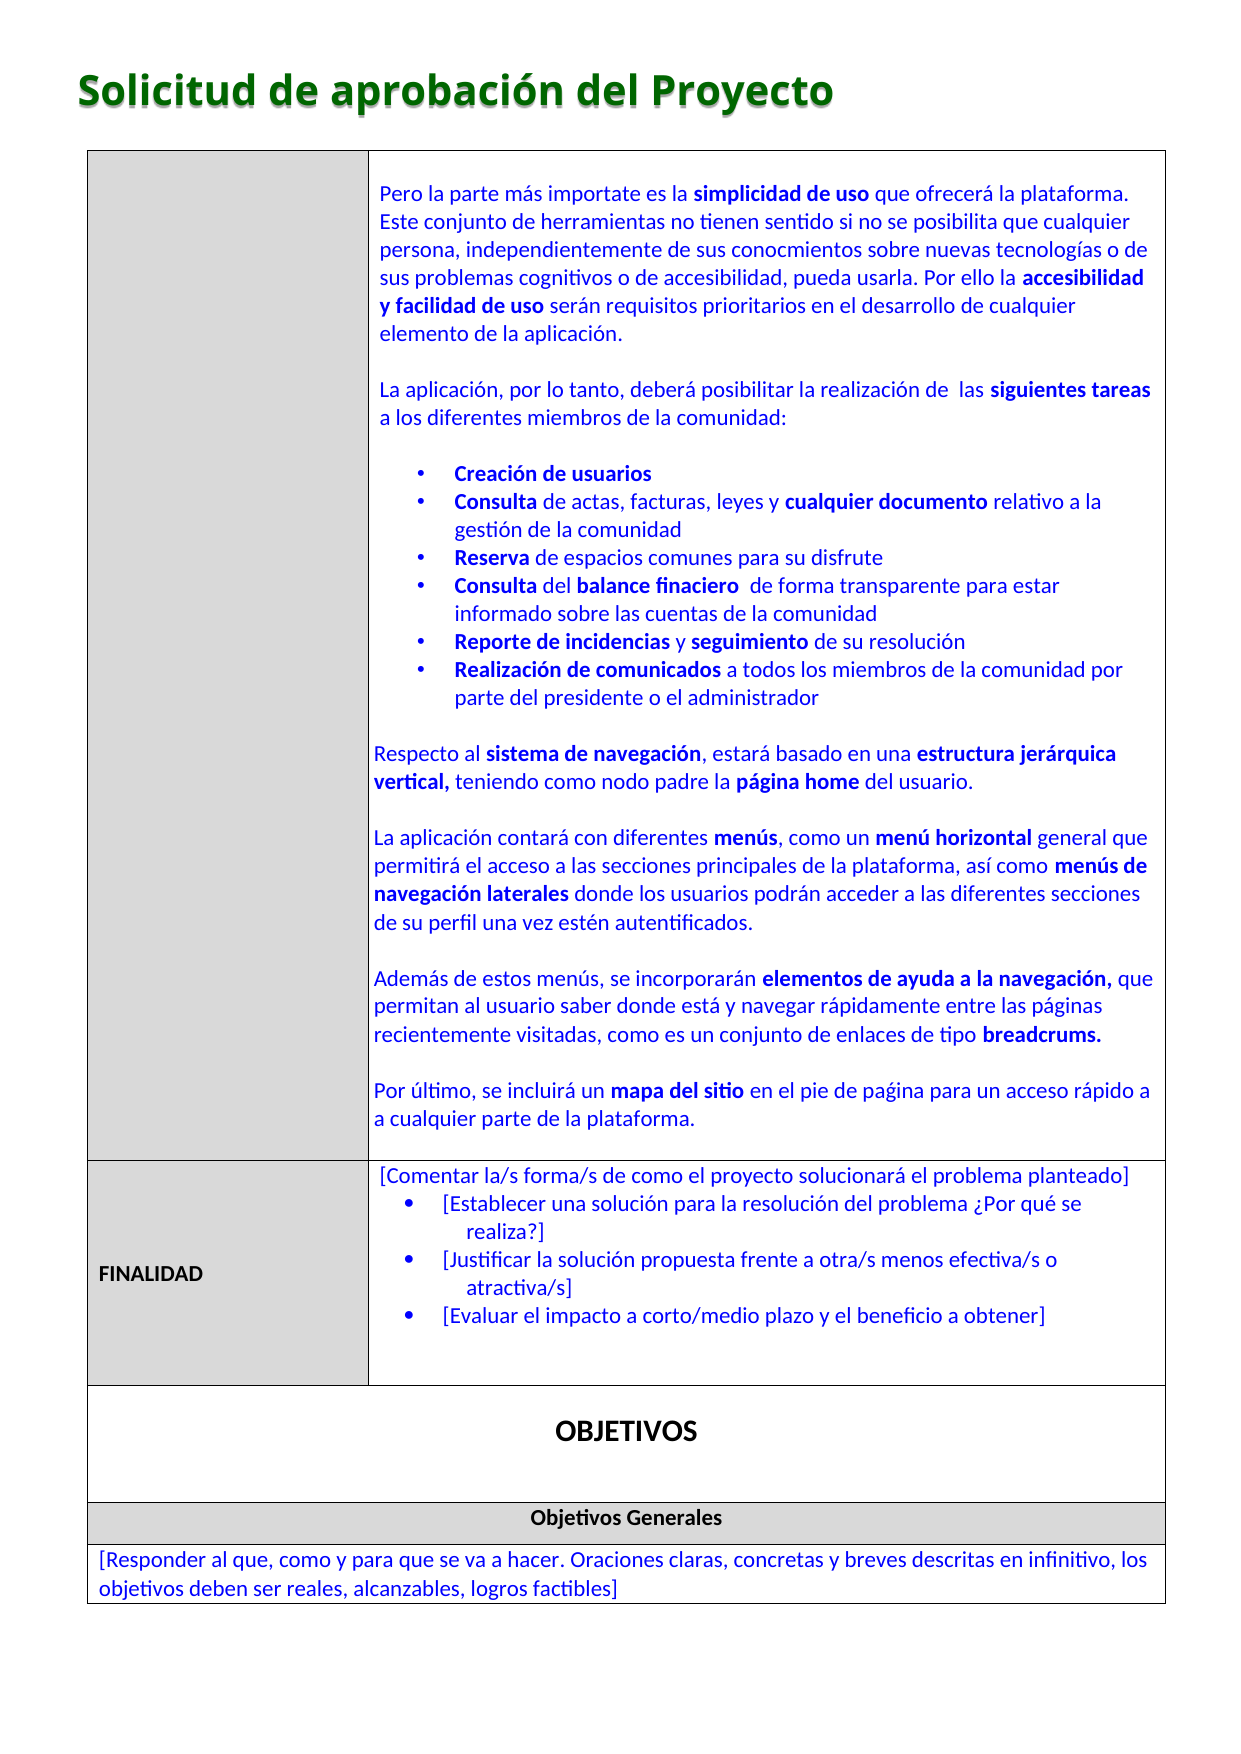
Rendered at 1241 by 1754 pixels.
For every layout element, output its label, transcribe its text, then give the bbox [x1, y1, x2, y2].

table_cell FINALIDAD [88, 1161, 368, 1385]
table_cell Objetivos Generales [88, 1503, 1165, 1544]
table_cell [Responder al que, como y para que se va a hacer. Oraciones claras, concretas y breves descritas en infinitivo, los objetivos deben ser reales, alcanzables, logros factibles] [Describir los objetivos del proyecto -sin entrar en concreciones- y cómo se relacionan con los objetivos del negocio. Criterios de éxito medibles] [Indicar donde se utilizará el proyecto] [Enumerar en valor absoluto/relativo según los objetivos el costo, programación y calidad.] [88, 1545, 1165, 1602]
table_cell [88, 151, 368, 1160]
table_cell Pero la parte más importate es la simplicidad de uso que ofrecerá la plataforma. Este conjunto de herramientas no tienen sentido si no se posibilita que cualquier persona, independientemente de sus conocmientos sobre nuevas tecnologías o de sus problemas cognitivos o de accesibilidad, pueda usarla. Por ello la accesibilidad y facilidad de uso serán requisitos prioritarios en el desarrollo de cualquier elemento de la aplicación. La aplicación, por lo tanto, deberá posibilitar la realización de las siguientes tareas a los diferentes miembros de la comunidad: Creación de usuarios Consulta de actas, facturas, leyes y cualquier documento relativo a la gestión de la comunidad Reserva de espacios comunes para su disfrute Consulta del balance finaciero de forma transparente para estar informado sobre las cuentas de la comunidad Reporte de incidencias y seguimiento de su resolución Realización de comunicados a todos los miembros de la comunidad por parte del presidente o el administrador Respecto al sistema de navegación, estará basado en una estructura jerárquica vertical, teniendo como nodo padre la página home del usuario. La aplicación contará con diferentes menús, como un menú horizontal general que permitirá el acceso a las secciones principales de la plataforma, así como menús de navegación laterales donde los usuarios podrán acceder a las diferentes secciones de su perfil una vez estén autentificados. Además de estos menús, se incorporarán elementos de ayuda a la navegación, que permitan al usuario saber donde está y navegar rápidamente entre las páginas recientemente visitadas, como es un conjunto de enlaces de tipo breadcrums. Por último, se incluirá un mapa del sitio en el pie de paǵina para un acceso rápido a a cualquier parte de la plataforma. [369, 151, 1165, 1160]
table_cell OBJETIVOS [88, 1386, 1165, 1502]
table_cell [Comentar la/s forma/s de como el proyecto solucionará el problema planteado] [Establecer una solución para la resolución del problema ¿Por qué se realiza?] [Justificar la solución propuesta frente a otra/s menos efectiva/s o atractiva/s] [Evaluar el impacto a corto/medio plazo y el beneficio a obtener] [369, 1161, 1165, 1385]
